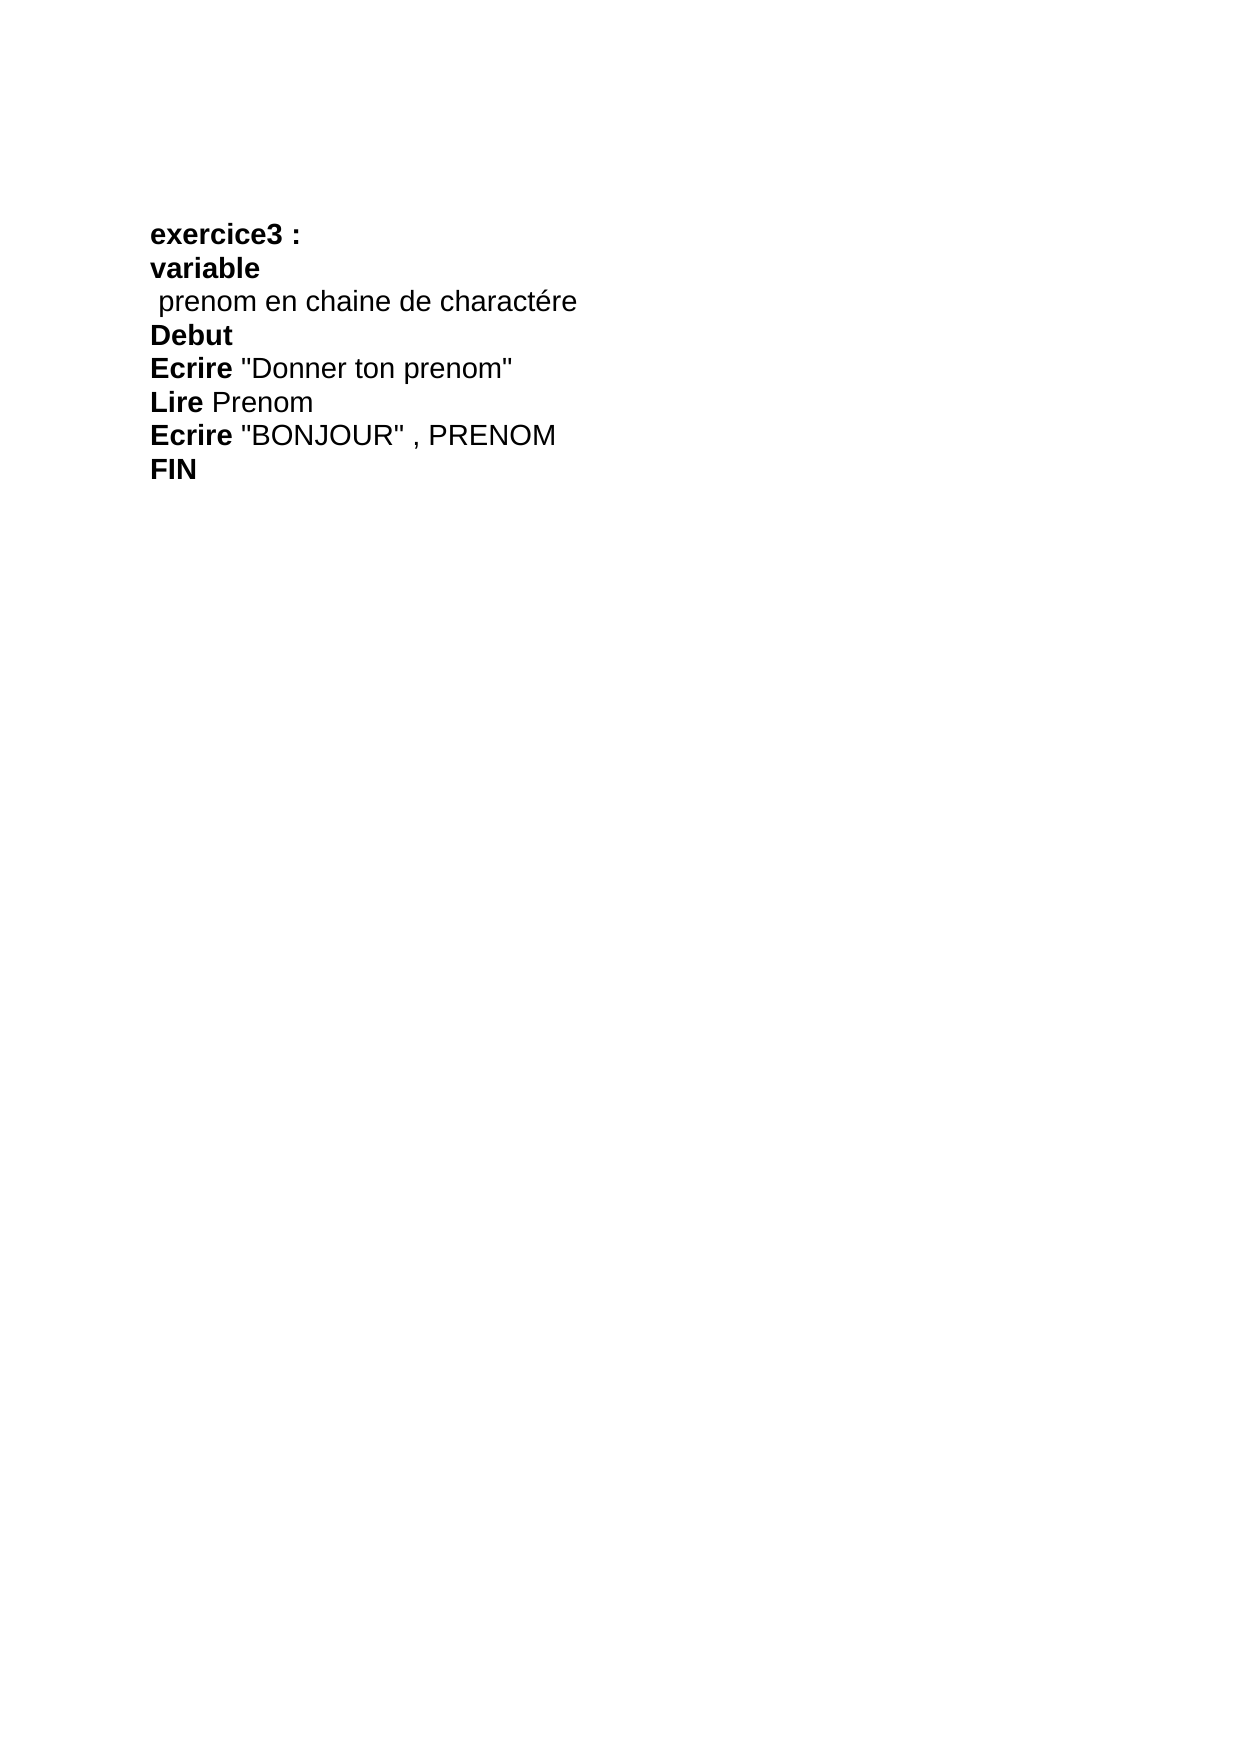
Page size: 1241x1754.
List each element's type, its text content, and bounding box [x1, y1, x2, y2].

text Lire Prenom [150, 385, 1090, 418]
text Debut [150, 318, 1090, 351]
text Ecrire "BONJOUR" , PRENOM [150, 418, 1090, 452]
text Ecrire "Donner ton prenom" [150, 351, 1090, 385]
text exercice3 : [150, 217, 1090, 251]
text prenom en chaine de charactére [150, 284, 1090, 318]
text variable [150, 251, 1090, 284]
text FIN [150, 452, 1090, 485]
